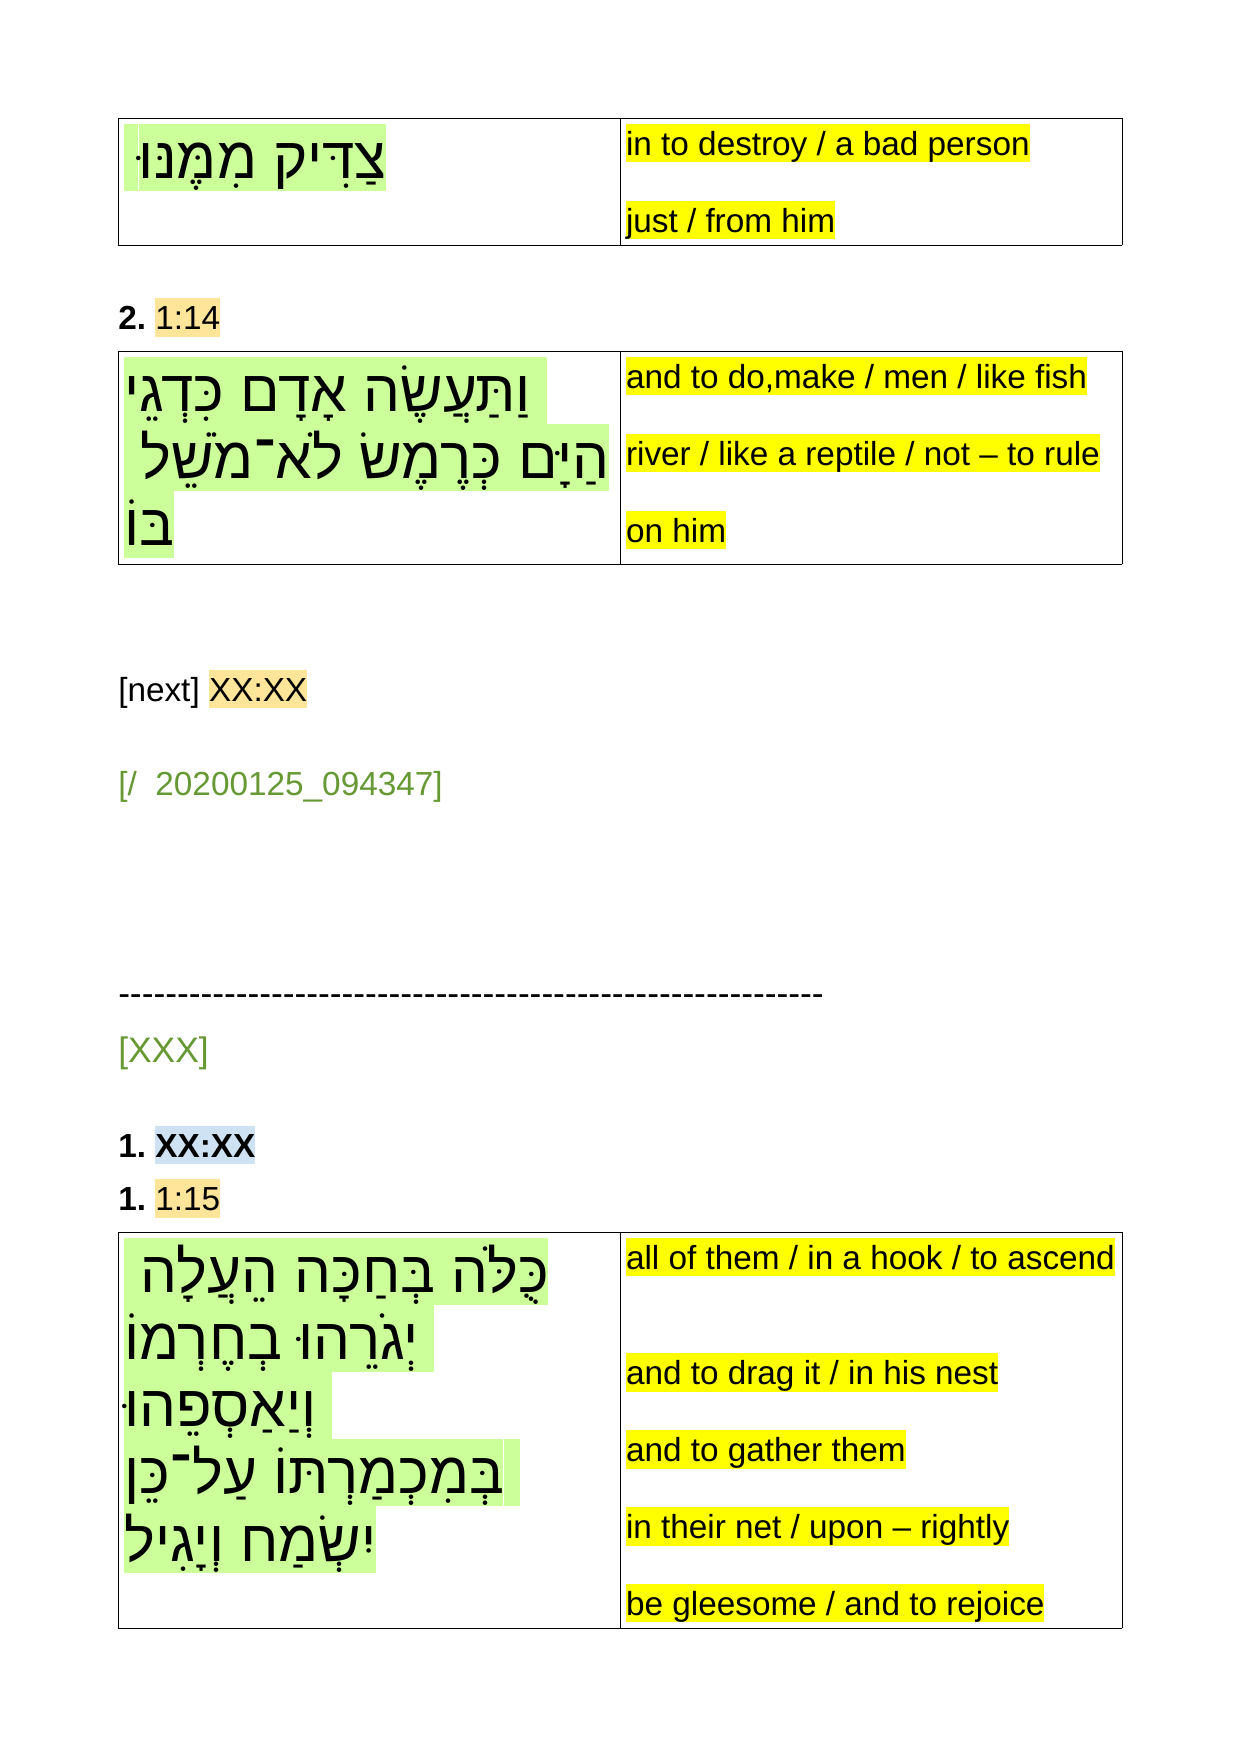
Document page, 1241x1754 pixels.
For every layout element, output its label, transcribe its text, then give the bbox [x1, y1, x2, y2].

text [XXX] [118, 1029, 1122, 1069]
text [/ 20200125_094347] [118, 764, 1122, 803]
table_header וַתַּעֲשֶׂה אָדָם כִּדְגֵי הַיָּם כְּרֶמֶשׂ לֹא־מֹשֵׁל בּוֹ [119, 352, 620, 564]
table_header כֻּלֹּה בְּחַכָּה הֵעֲלָה יְגֹרֵהוּ בְחֶרְמוֹ וְיַאַסְפֵהוּ בְּמִכְמַרְתּוֹ עַל־כֵּן יִשְׂמַח וְיָגִיל [119, 1233, 620, 1628]
text 2. 1:14 [118, 298, 1122, 337]
text 1. 1:15 [118, 1179, 1122, 1218]
table_header in to destroy / a bad person just / from him [621, 119, 1122, 245]
text 1. XX:XX [118, 1126, 1122, 1164]
table_header and to do,make / men / like fish river / like a reptile / not – to rule on him [621, 352, 1122, 564]
table_header all of them / in a hook / to ascend and to drag it / in his nest and to gather them in their net / upon – rightly be gleesome / and to rejoice [621, 1233, 1122, 1628]
text ------------------------------------------------------------ [118, 973, 1122, 1013]
text [next] XX:XX [118, 670, 1122, 708]
table_header צַדִּיק מִמֶּנּוּ [119, 119, 620, 245]
